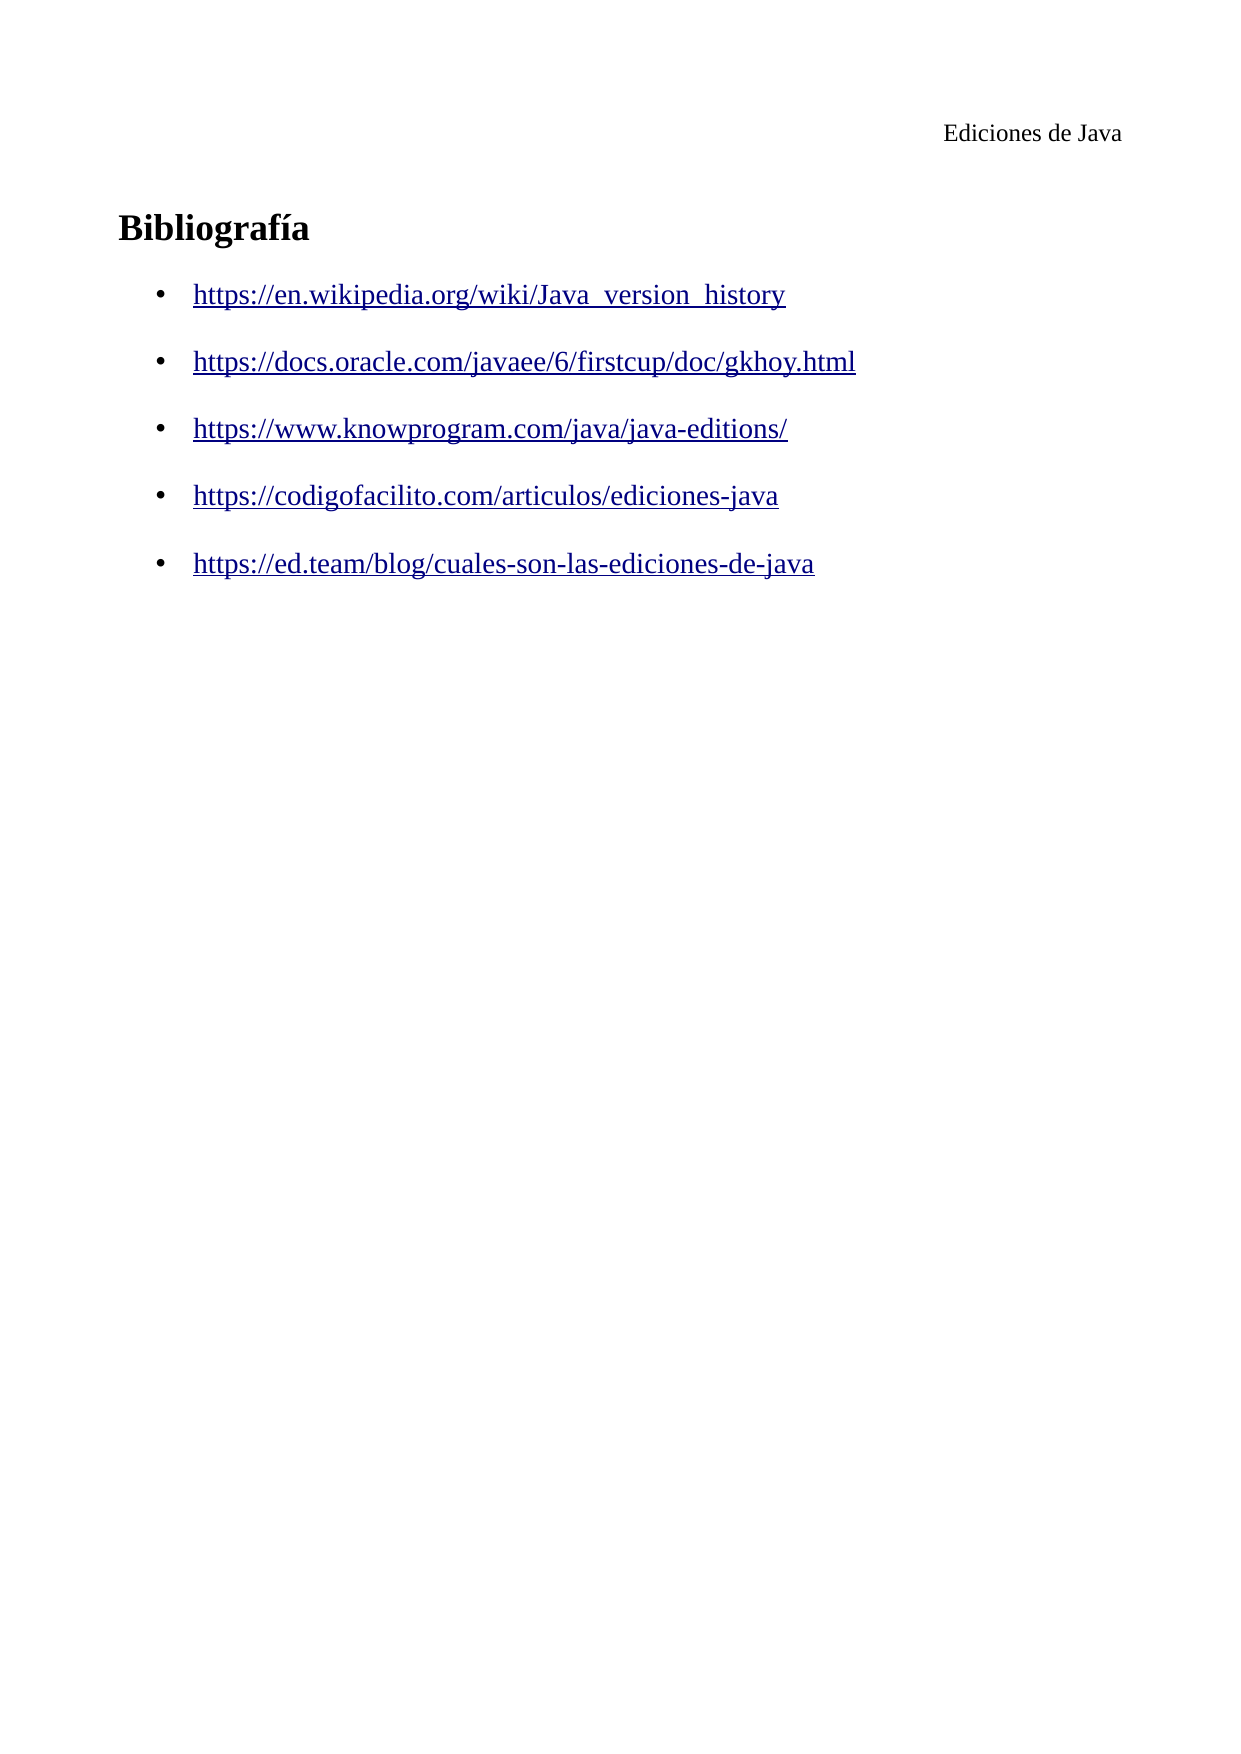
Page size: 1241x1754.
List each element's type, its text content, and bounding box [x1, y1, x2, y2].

list https://en.wikipedia.org/wiki/Java_version_history [156, 277, 1122, 311]
list https://www.knowprogram.com/java/java-editions/ [156, 411, 1122, 445]
text Bibliografía [118, 205, 1122, 248]
list https://codigofacilito.com/articulos/ediciones-java [156, 478, 1122, 512]
list https://docs.oracle.com/javaee/6/firstcup/doc/gkhoy.html [156, 344, 1122, 378]
list https://ed.team/blog/cuales-son-las-ediciones-de-java [156, 546, 1122, 579]
